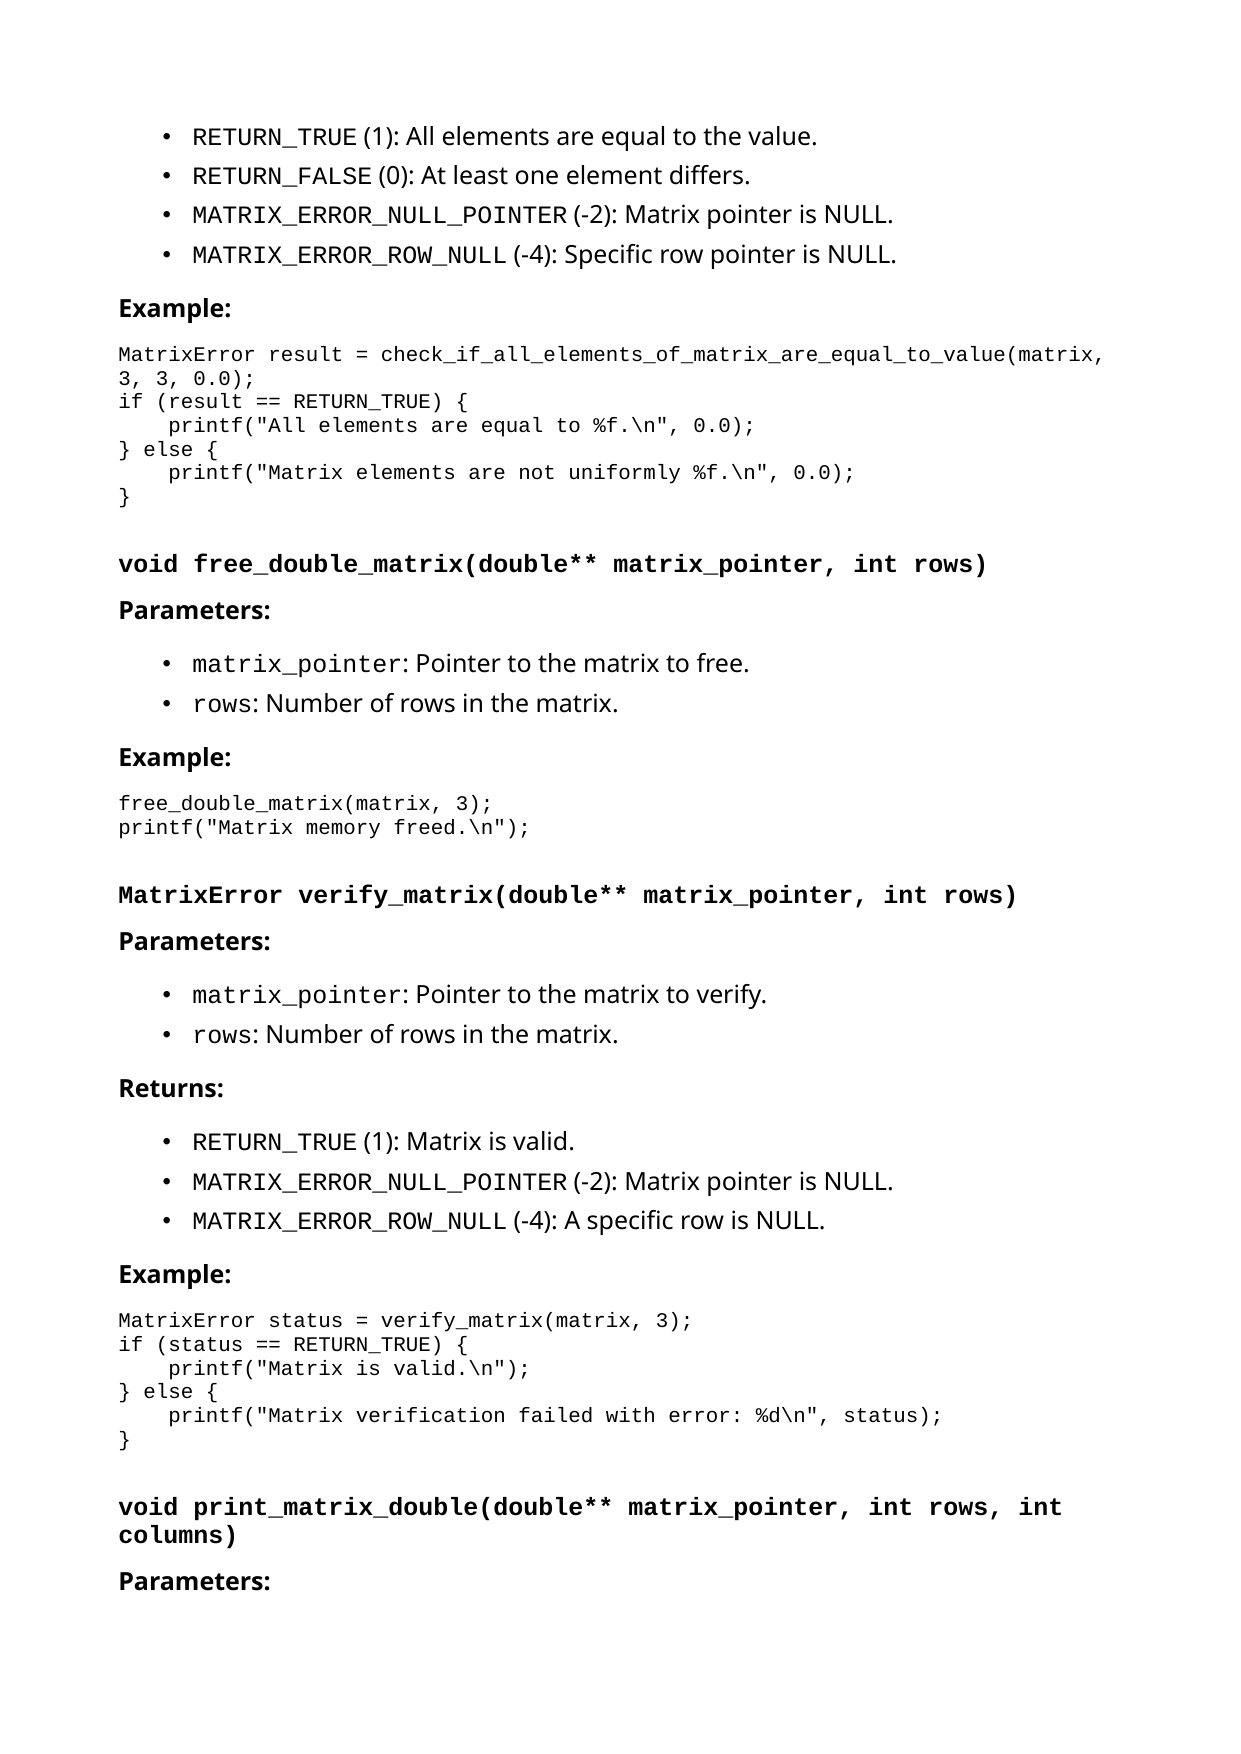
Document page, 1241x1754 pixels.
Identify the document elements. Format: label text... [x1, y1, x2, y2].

text printf("Matrix verification failed with error: %d\n", status); [118, 1405, 1122, 1429]
subtitle void print_matrix_double(double** matrix_pointer, int rows, int columns) [118, 1494, 1122, 1551]
subtitle MatrixError verify_matrix(double** matrix_pointer, int rows) [118, 882, 1122, 911]
text Example: [118, 739, 1122, 773]
text printf("Matrix elements are not uniformly %f.\n", 0.0); [118, 462, 1122, 486]
text printf("Matrix is valid.\n"); [118, 1358, 1122, 1381]
list matrix_pointer: Pointer to the matrix to verify. [162, 977, 1122, 1011]
list rows: Number of rows in the matrix. [162, 1016, 1122, 1051]
text MatrixError status = verify_matrix(matrix, 3); [118, 1311, 1122, 1334]
text if (status == RETURN_TRUE) { [118, 1334, 1122, 1358]
list RETURN_TRUE (1): All elements are equal to the value. [162, 118, 1122, 152]
list RETURN_TRUE (1): Matrix is valid. [162, 1124, 1122, 1158]
text Returns: [118, 1070, 1122, 1104]
list rows: Number of rows in the matrix. [162, 685, 1122, 720]
text } else { [118, 1381, 1122, 1405]
text Example: [118, 1257, 1122, 1291]
list MATRIX_ERROR_NULL_POINTER (-2): Matrix pointer is NULL. [162, 1163, 1122, 1198]
text printf("Matrix memory freed.\n"); [118, 817, 1122, 840]
text Parameters: [118, 592, 1122, 626]
text MatrixError result = check_if_all_elements_of_matrix_are_equal_to_value(matrix, 3, 3, 0.0); [118, 344, 1122, 391]
text Example: [118, 290, 1122, 324]
text Parameters: [118, 923, 1122, 957]
text } [118, 486, 1122, 509]
text } [118, 1429, 1122, 1452]
list MATRIX_ERROR_ROW_NULL (-4): A specific row is NULL. [162, 1203, 1122, 1237]
text } else { [118, 438, 1122, 462]
text if (result == RETURN_TRUE) { [118, 391, 1122, 415]
text free_double_matrix(matrix, 3); [118, 793, 1122, 817]
list RETURN_FALSE (0): At least one element differs. [162, 157, 1122, 192]
list matrix_pointer: Pointer to the matrix to free. [162, 646, 1122, 680]
text Parameters: [118, 1563, 1122, 1598]
text printf("All elements are equal to %f.\n", 0.0); [118, 415, 1122, 438]
list MATRIX_ERROR_ROW_NULL (-4): Specific row pointer is NULL. [162, 236, 1122, 271]
subtitle void free_double_matrix(double** matrix_pointer, int rows) [118, 551, 1122, 580]
list MATRIX_ERROR_NULL_POINTER (-2): Matrix pointer is NULL. [162, 197, 1122, 231]
